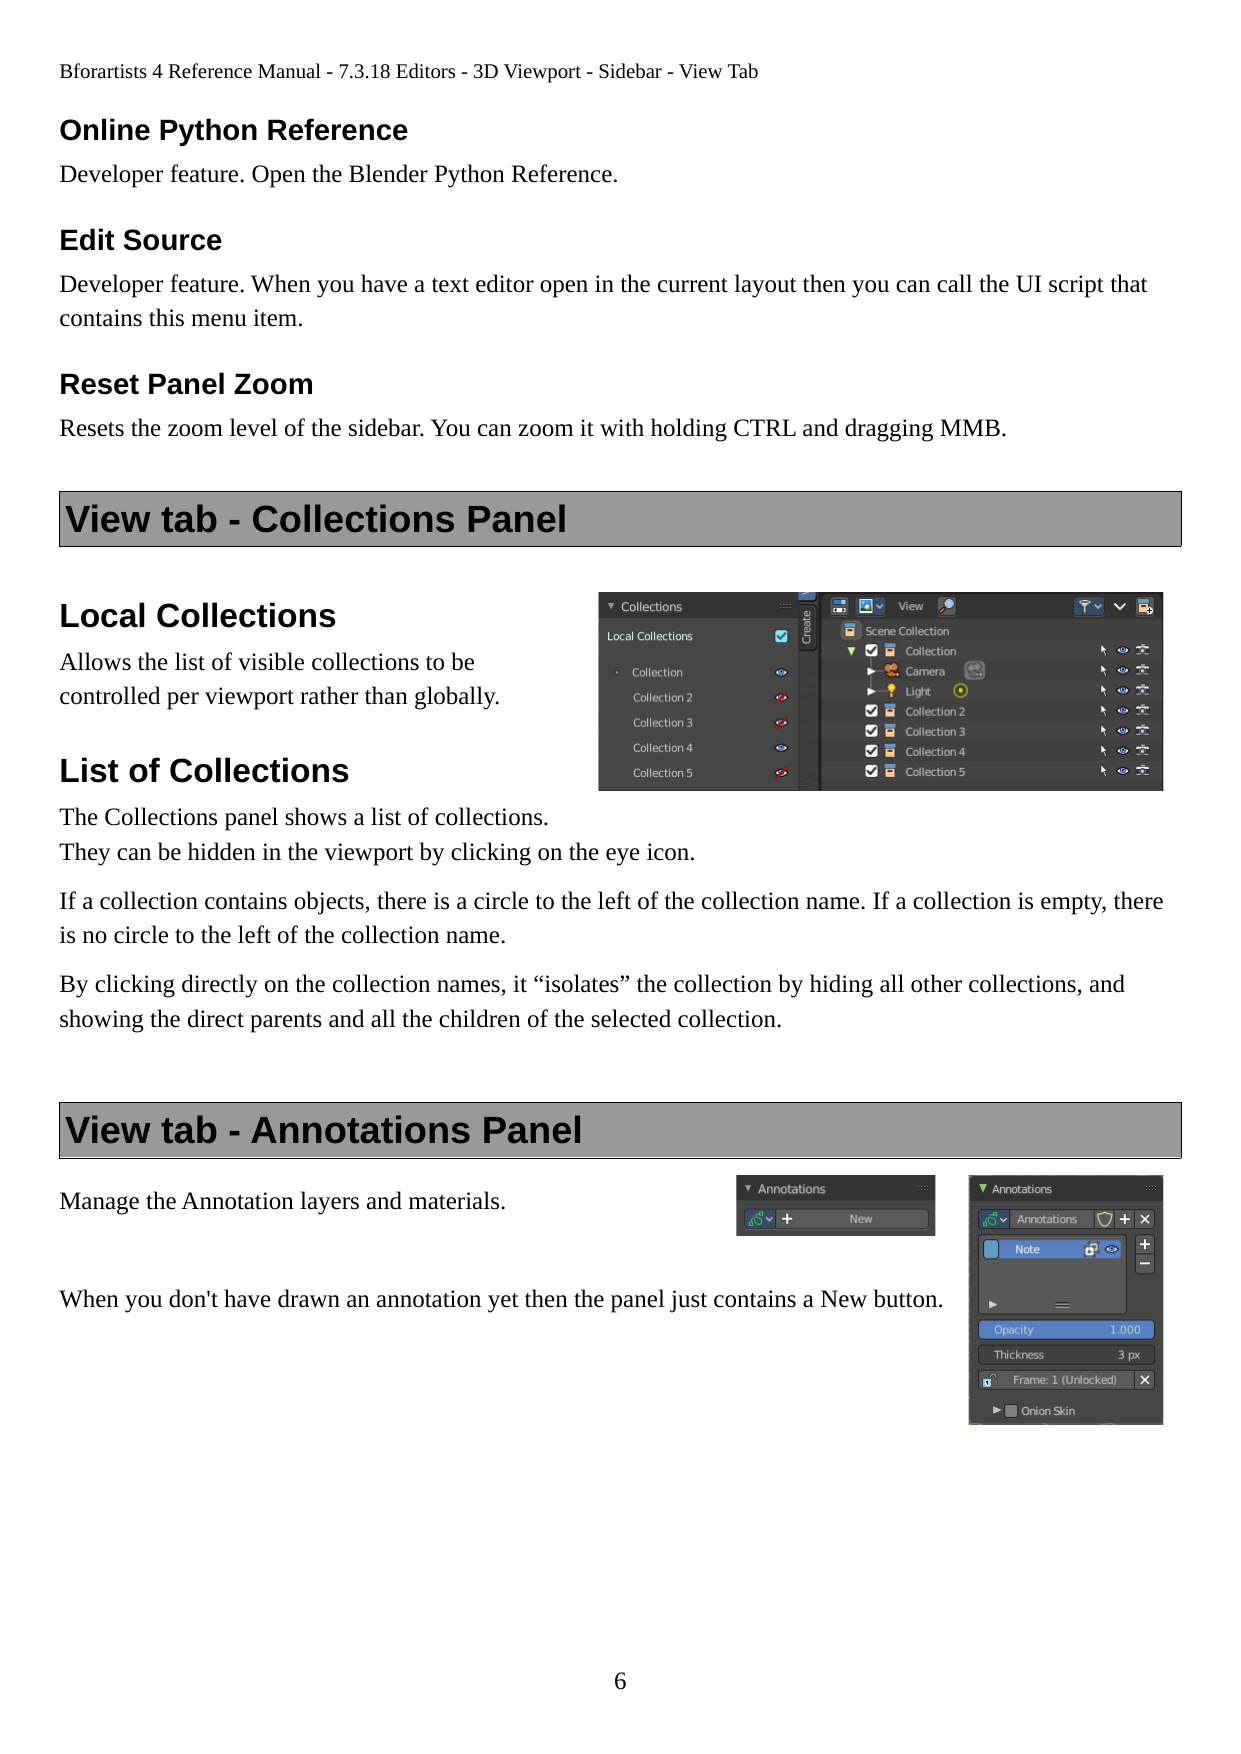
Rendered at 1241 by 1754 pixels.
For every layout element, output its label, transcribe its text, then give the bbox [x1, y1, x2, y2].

picture [736, 1175, 936, 1236]
text If a collection contains objects, there is a circle to the left of the collection name. If a collection is empty, there is no circle to the left of the collection name. [59, 886, 1181, 949]
text By clicking directly on the collection names, it “isolates” the collection by hiding all other collections, and showing the direct parents and all the children of the selected collection. [59, 969, 1181, 1033]
subtitle Local Collections [59, 596, 598, 634]
table_header View tab - Annotations Panel [60, 1103, 1181, 1157]
text When you don't have drawn an annotation yet then the panel just contains a New button. [59, 1284, 968, 1313]
text Manage the Annotation layers and materials. [59, 1186, 736, 1215]
subtitle List of Collections [59, 751, 598, 790]
text Allows the list of visible collections to be controlled per viewport rather than globally. [59, 647, 598, 710]
picture [598, 592, 1164, 791]
picture [968, 1175, 1164, 1425]
text Developer feature. Open the Blender Python Reference. [59, 159, 1181, 188]
subtitle Edit Source [59, 222, 1181, 256]
subtitle [1164, 751, 1181, 790]
text Resets the zoom level of the sidebar. You can zoom it with holding CTRL and dragging MMB. [59, 413, 1181, 442]
text The Collections panel shows a list of collections. They can be hidden in the viewport by clicking on the eye icon. [59, 802, 1181, 866]
text [936, 1186, 968, 1215]
text Developer feature. When you have a text editor open in the current layout then you can call the UI script that contains this menu item. [59, 269, 1181, 332]
subtitle Reset Panel Zoom [59, 367, 1181, 401]
table_header View tab - Collections Panel [60, 492, 1181, 546]
subtitle Online Python Reference [59, 113, 1181, 146]
subtitle [1164, 596, 1181, 634]
